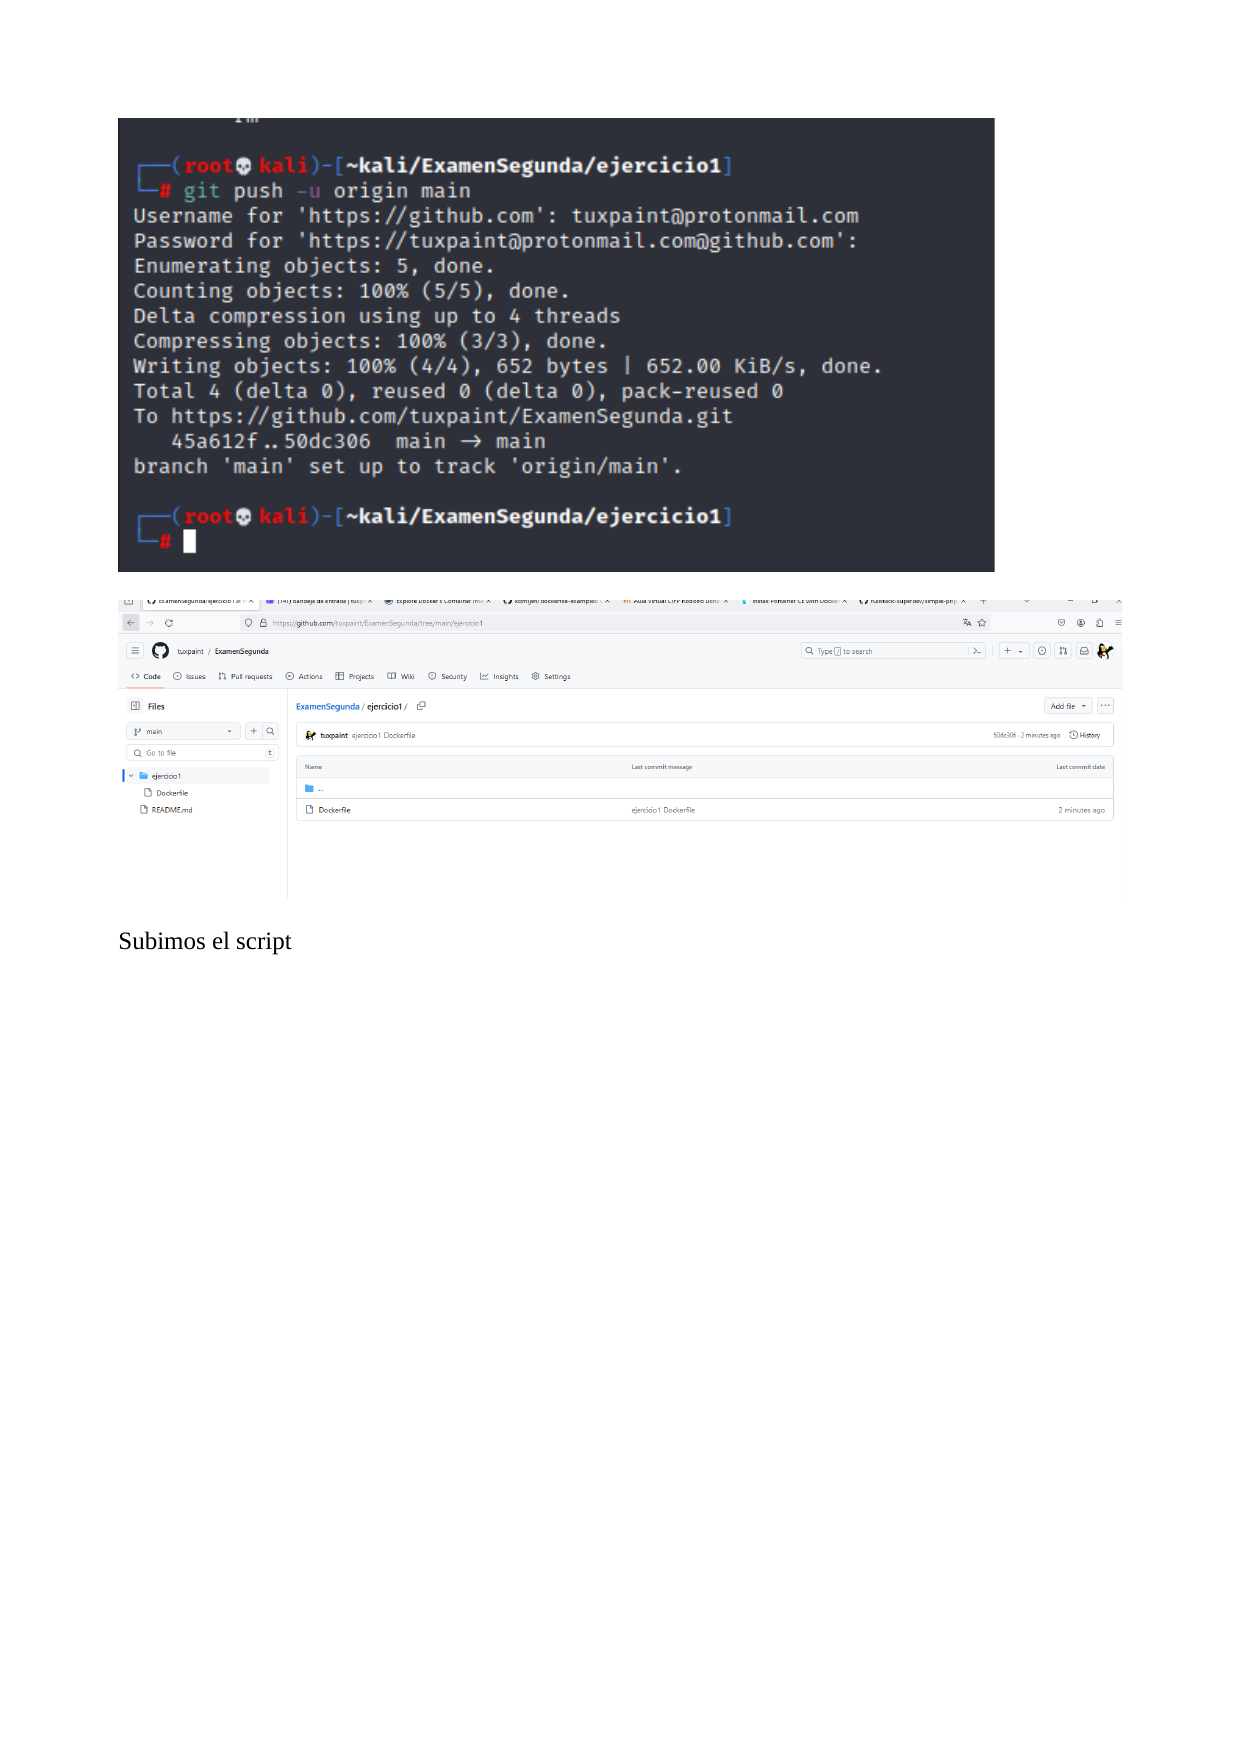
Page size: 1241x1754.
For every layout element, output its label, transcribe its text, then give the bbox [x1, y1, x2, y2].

text Subimos el script [118, 926, 1122, 955]
picture [118, 600, 1123, 898]
picture [118, 118, 995, 572]
